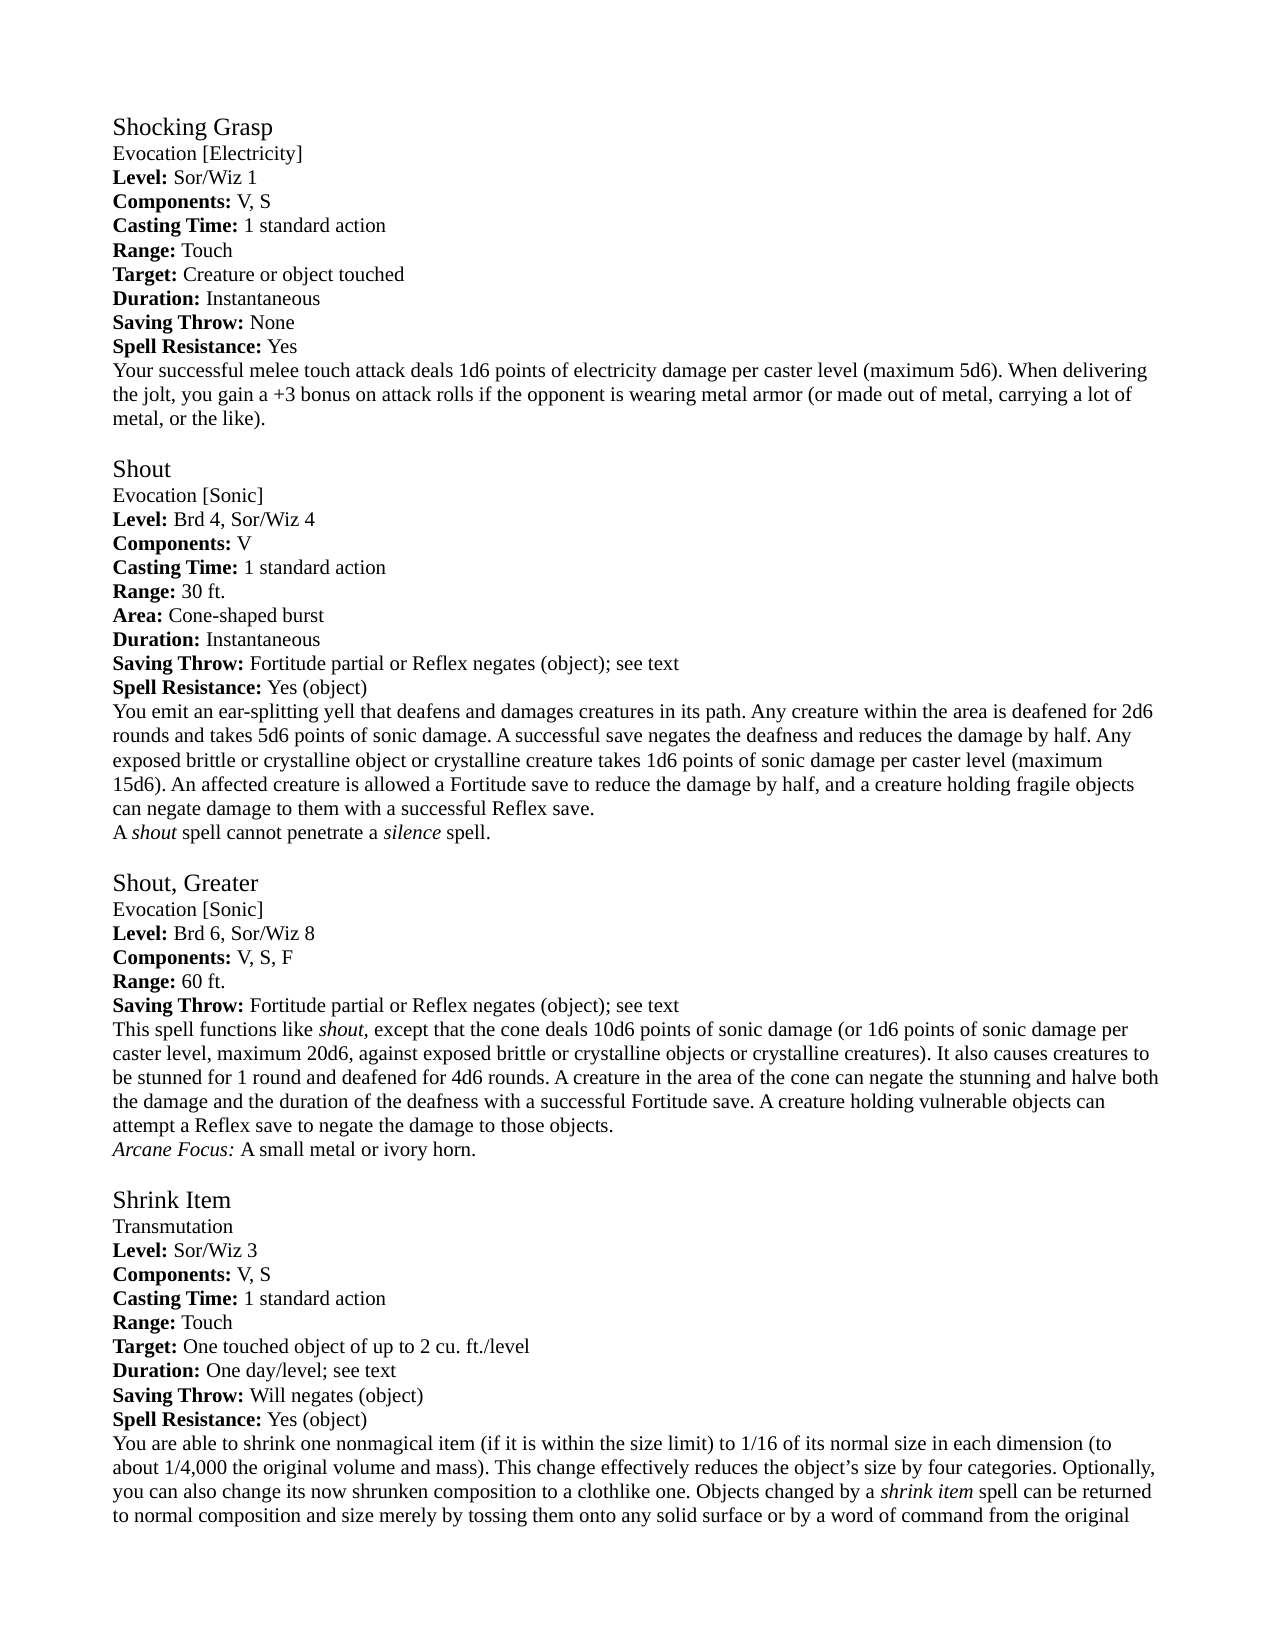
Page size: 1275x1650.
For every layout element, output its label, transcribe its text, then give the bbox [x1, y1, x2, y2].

text A shout spell cannot penetrate a silence spell. [112, 820, 1162, 844]
text Evocation [Electricity] [112, 141, 1162, 165]
text Components: V, S, F [112, 945, 1162, 969]
text Saving Throw: Fortitude partial or Reflex negates (object); see text [112, 651, 1162, 675]
text Spell Resistance: Yes (object) [112, 675, 1162, 699]
text This spell functions like shout, except that the cone deals 10d6 points of sonic damage (or 1d6 points of sonic damage per caster level, maximum 20d6, against exposed brittle or crystalline objects or crystalline creatures). It also causes creatures to be stunned for 1 round and deafened for 4d6 rounds. A creature in the area of the cone can negate the stunning and halve both the damage and the duration of the deafness with a successful Fortitude save. A creature holding vulnerable objects can attempt a Reflex save to negate the damage to those objects. [112, 1017, 1162, 1137]
text Level: Sor/Wiz 3 [112, 1238, 1162, 1262]
text Saving Throw: Will negates (object) [112, 1382, 1162, 1407]
text Range: Touch [112, 1310, 1162, 1334]
text Spell Resistance: Yes [112, 334, 1162, 358]
text Shrink Item [112, 1185, 1162, 1214]
text Duration: Instantaneous [112, 627, 1162, 651]
text Your successful melee touch attack deals 1d6 points of electricity damage per caster level (maximum 5d6). When delivering the jolt, you gain a +3 bonus on attack rolls if the opponent is wearing metal armor (or made out of metal, carrying a lot of metal, or the like). [112, 358, 1162, 430]
text Shocking Grasp [112, 112, 1162, 141]
text Target: One touched object of up to 2 cu. ft./level [112, 1334, 1162, 1358]
text Shout [112, 454, 1162, 483]
text You are able to shrink one nonmagical item (if it is within the size limit) to 1/16 of its normal size in each dimension (to about 1/4,000 the original volume and mass). This change effectively reduces the object’s size by four categories. Optionally, you can also change its now shrunken composition to a clothlike one. Objects changed by a shrink item spell can be returned to normal composition and size merely by tossing them onto any solid surface or by a word of command from the original [112, 1431, 1162, 1527]
text Level: Brd 6, Sor/Wiz 8 [112, 921, 1162, 945]
text Transmutation [112, 1214, 1162, 1238]
text Casting Time: 1 standard action [112, 1286, 1162, 1310]
text Evocation [Sonic] [112, 897, 1162, 921]
text Range: Touch [112, 237, 1162, 262]
text Area: Cone-shaped burst [112, 603, 1162, 627]
text Spell Resistance: Yes (object) [112, 1407, 1162, 1431]
text Saving Throw: None [112, 310, 1162, 334]
text Target: Creature or object touched [112, 262, 1162, 286]
text Saving Throw: Fortitude partial or Reflex negates (object); see text [112, 993, 1162, 1017]
text Range: 60 ft. [112, 969, 1162, 993]
text You emit an ear-splitting yell that deafens and damages creatures in its path. Any creature within the area is deafened for 2d6 rounds and takes 5d6 points of sonic damage. A successful save negates the deafness and reduces the damage by half. Any exposed brittle or crystalline object or crystalline creature takes 1d6 points of sonic damage per caster level (maximum 15d6). An affected creature is allowed a Fortitude save to reduce the damage by half, and a creature holding fragile objects can negate damage to them with a successful Reflex save. [112, 699, 1162, 820]
text Evocation [Sonic] [112, 483, 1162, 507]
text Casting Time: 1 standard action [112, 555, 1162, 579]
text Shout, Greater [112, 868, 1162, 897]
text Components: V [112, 531, 1162, 555]
text Arcane Focus: A small metal or ivory horn. [112, 1137, 1162, 1161]
text Casting Time: 1 standard action [112, 213, 1162, 237]
text Range: 30 ft. [112, 579, 1162, 603]
text Duration: Instantaneous [112, 286, 1162, 310]
text Level: Sor/Wiz 1 [112, 165, 1162, 189]
text Components: V, S [112, 189, 1162, 213]
text Duration: One day/level; see text [112, 1358, 1162, 1382]
text Components: V, S [112, 1262, 1162, 1286]
text Level: Brd 4, Sor/Wiz 4 [112, 507, 1162, 531]
